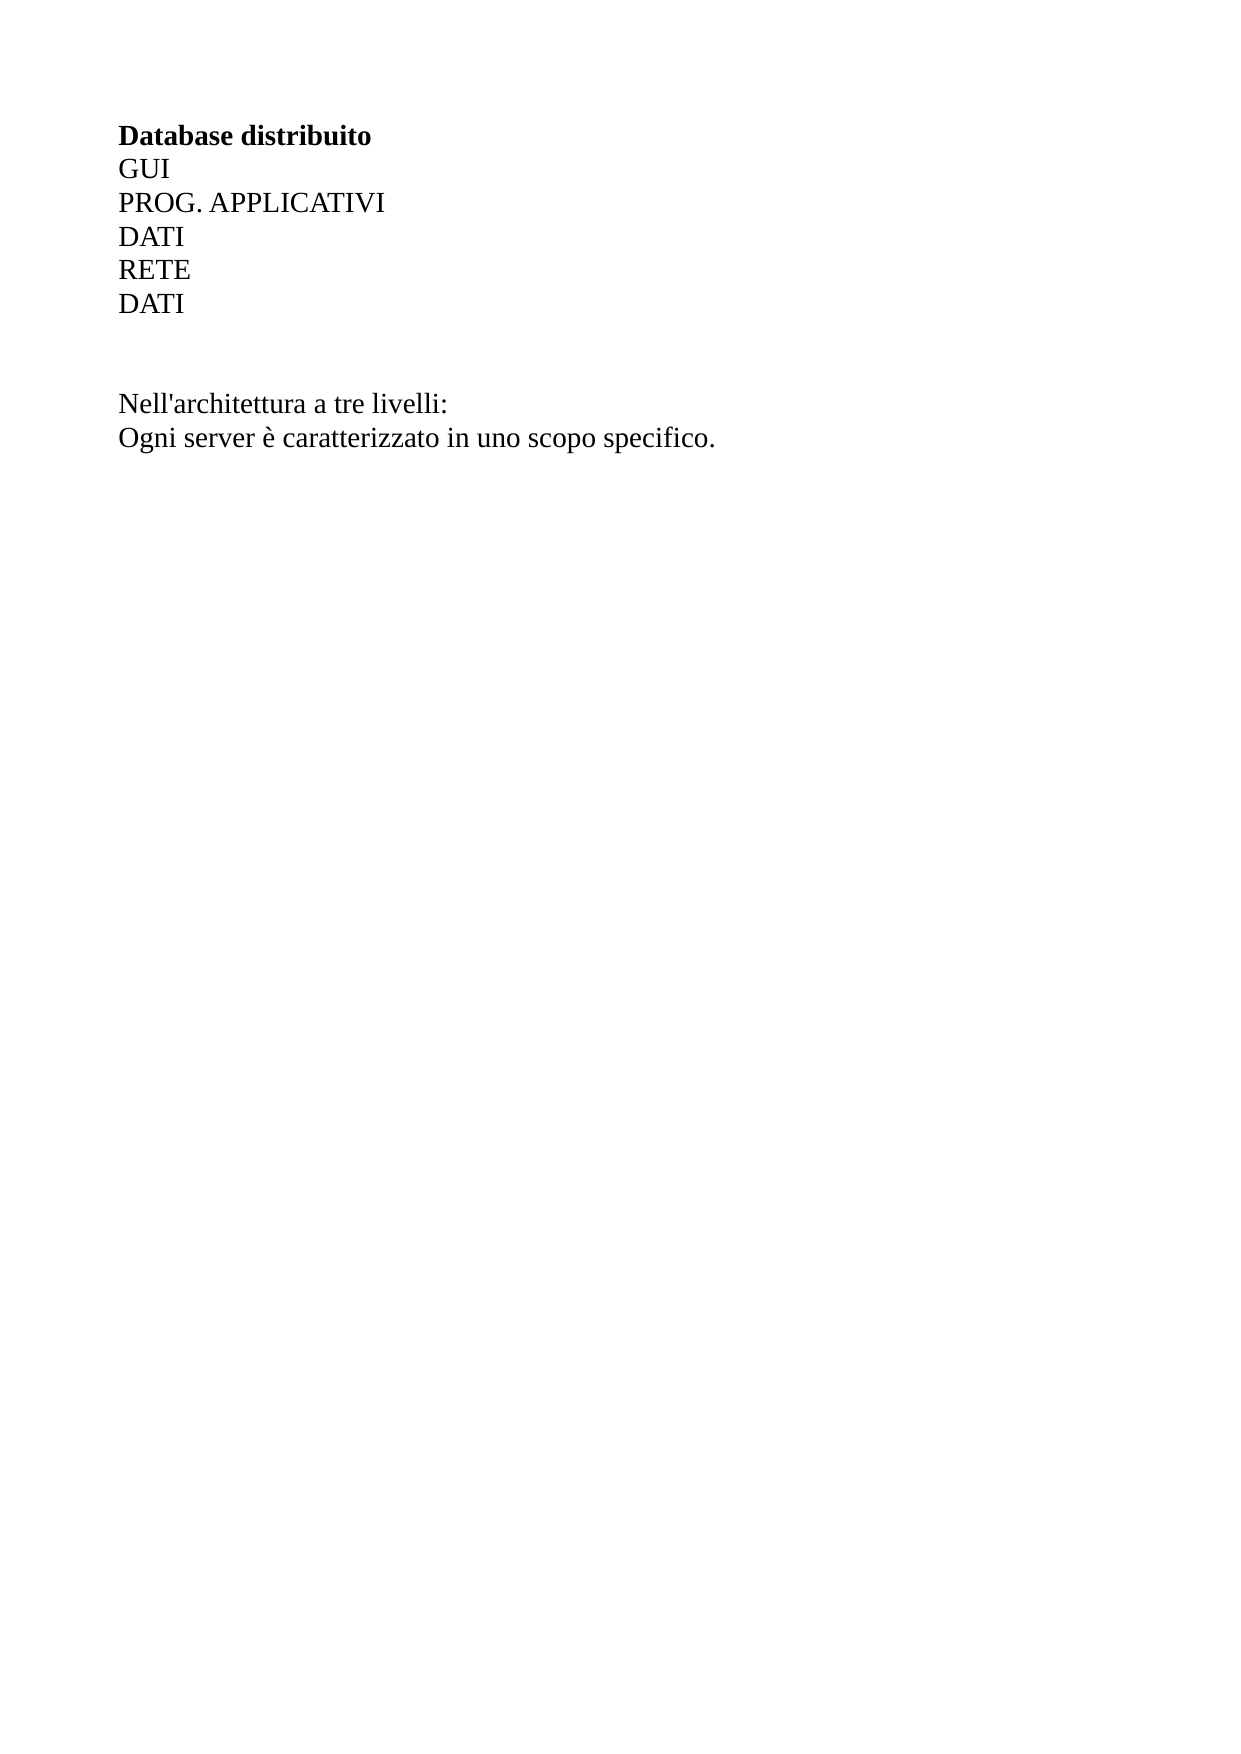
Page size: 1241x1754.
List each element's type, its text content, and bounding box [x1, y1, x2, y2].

text DATI [118, 286, 1122, 319]
text PROG. APPLICATIVI [118, 185, 1122, 219]
text GUI [118, 152, 1122, 185]
text DATI [118, 219, 1122, 252]
text Ogni server è caratterizzato in uno scopo specifico. [118, 420, 1122, 453]
text RETE [118, 252, 1122, 286]
text Nell'architettura a tre livelli: [118, 386, 1122, 420]
text Database distribuito [118, 118, 1122, 152]
